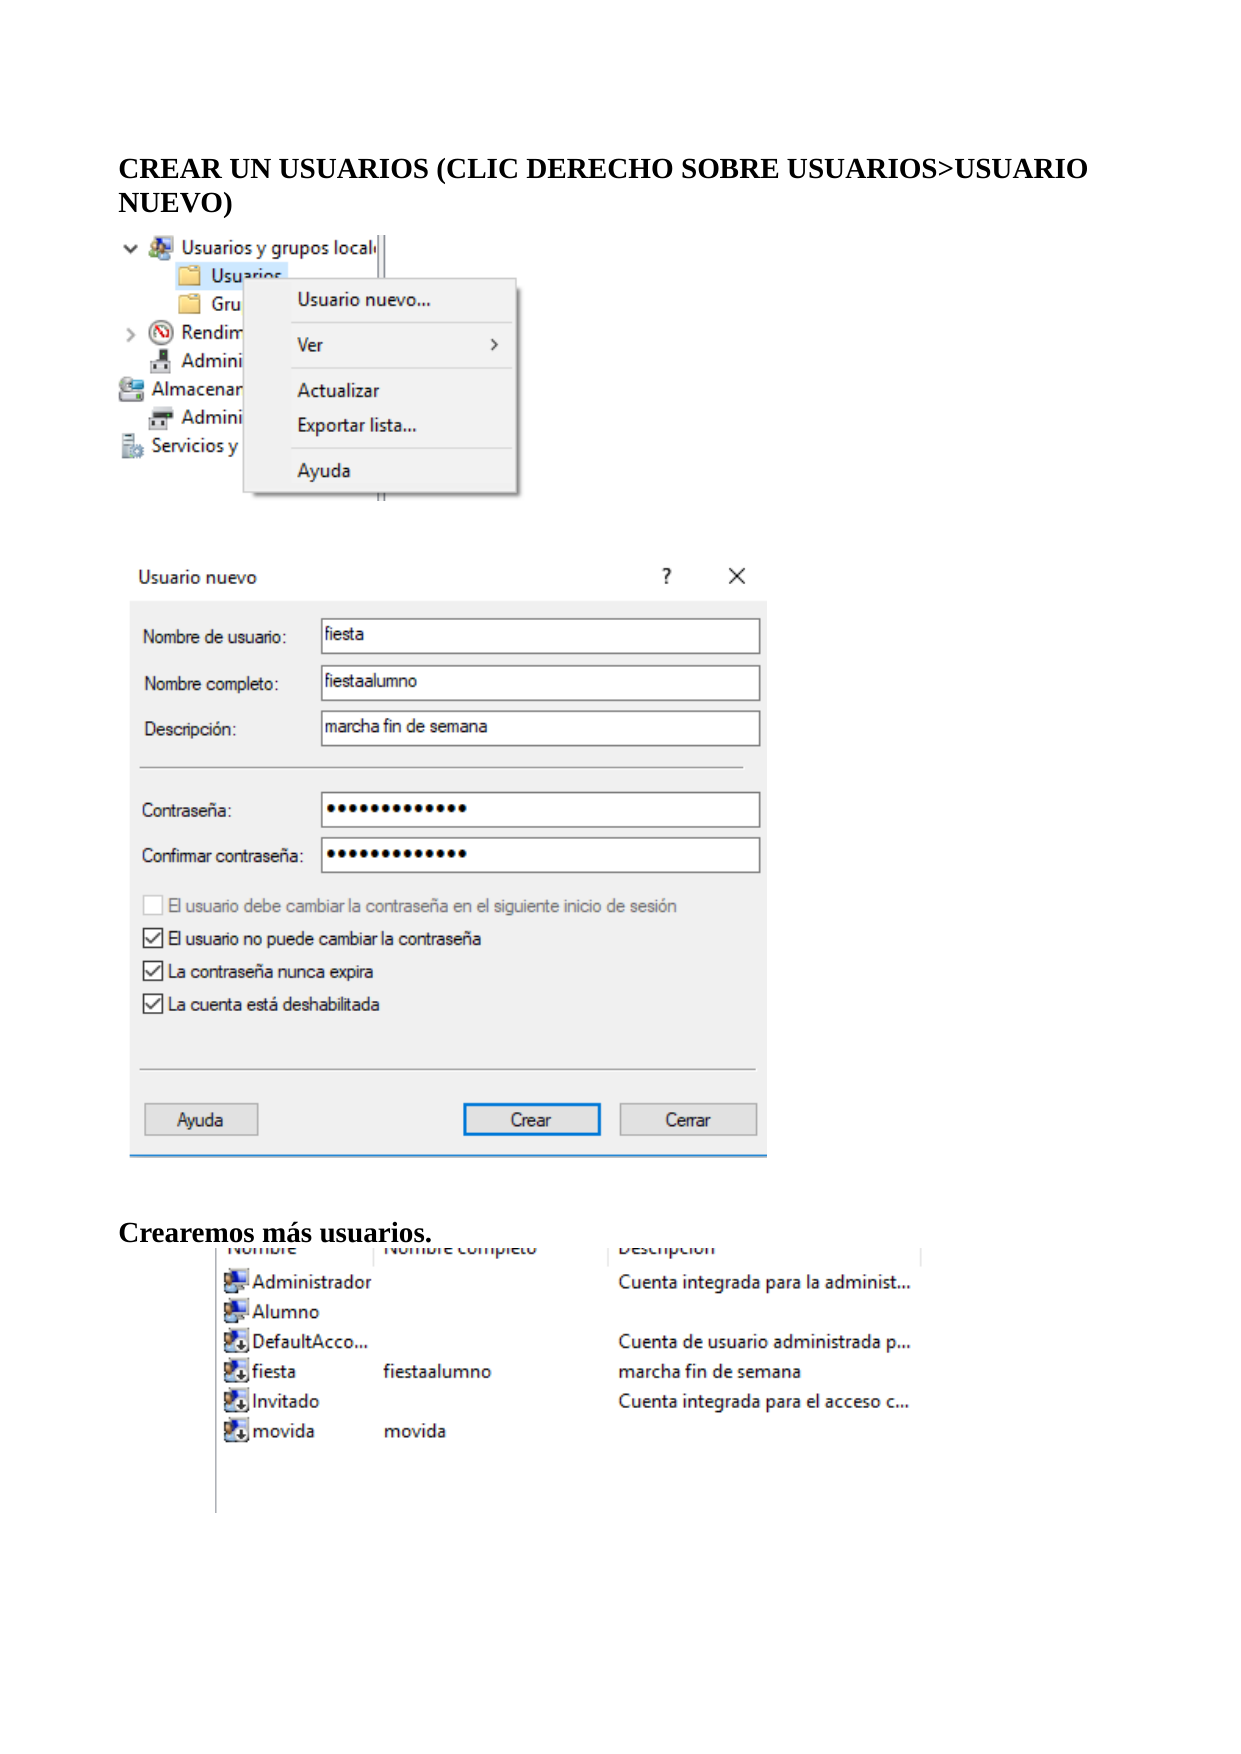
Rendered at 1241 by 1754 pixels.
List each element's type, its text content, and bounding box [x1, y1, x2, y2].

text Crearemos más usuarios. [118, 1215, 1122, 1249]
text CREAR UN USUARIOS (CLIC DERECHO SOBRE USUARIOS>USUARIO NUEVO) [118, 152, 1122, 219]
